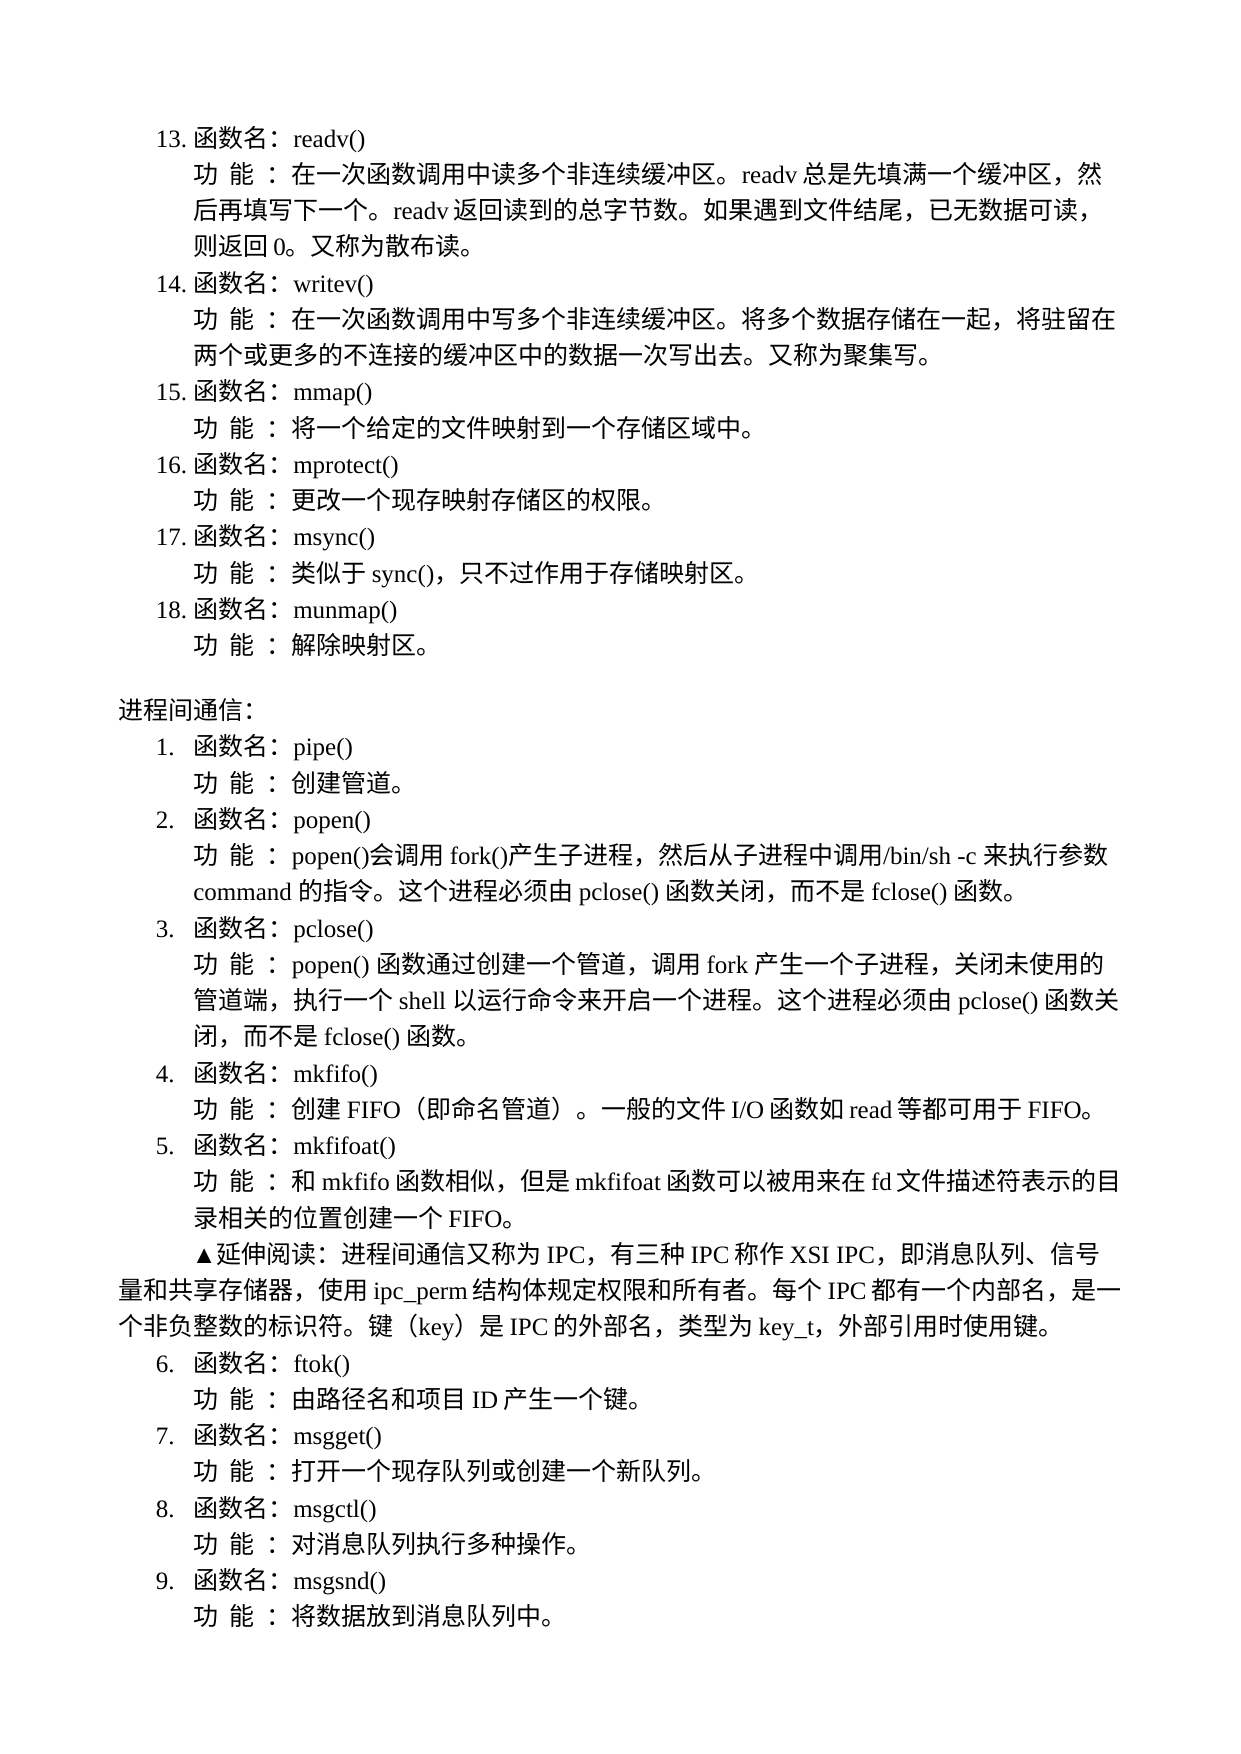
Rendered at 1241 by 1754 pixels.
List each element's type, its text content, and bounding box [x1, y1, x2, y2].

list 功 能 ：在一次函数调用中写多个非连续缓冲区。将多个数据存储在一起，将驻留在两个或更多的不连接的缓冲区中的数据一次写出去。又称为聚集写。 [156, 299, 1122, 372]
list 函数名：mkfifo() [156, 1053, 1122, 1089]
list 功 能 ：popen()会调用fork()产生子进程，然后从子进程中调用/bin/sh -c 来执行参数command 的指令。这个进程必须由 pclose() 函数关闭，而不是 fclose() 函数。 [156, 836, 1122, 908]
list 功 能 ：更改一个现存映射存储区的权限。 [156, 481, 1122, 517]
list 功 能 ：对消息队列执行多种操作。 [156, 1524, 1122, 1561]
list 功 能 ：解除映射区。 [156, 626, 1122, 662]
list 函数名：mkfifoat() [156, 1126, 1122, 1162]
list 函数名：writev() [156, 263, 1122, 299]
list 函数名：msgctl() [156, 1488, 1122, 1524]
list 函数名：pclose() [156, 908, 1122, 944]
list 功 能 ：创建管道。 [156, 763, 1122, 799]
text ▲延伸阅读：进程间通信又称为IPC，有三种IPC称作XSI IPC，即消息队列、信号量和共享存储器，使用ipc_perm结构体规定权限和所有者。每个IPC都有一个内部名，是一个非负整数的标识符。键（key）是IPC的外部名，类型为key_t，外部引用时使用键。 [118, 1234, 1122, 1343]
list 函数名：munmap() [156, 589, 1122, 626]
list 功 能 ：和mkfifo函数相似，但是mkfifoat函数可以被用来在fd文件描述符表示的目录相关的位置创建一个FIFO。 [156, 1162, 1122, 1234]
list 功 能 ：在一次函数调用中读多个非连续缓冲区。readv总是先填满一个缓冲区，然后再填写下一个。readv返回读到的总字节数。如果遇到文件结尾，已无数据可读，则返回0。又称为散布读。 [156, 154, 1122, 263]
list 功 能 ：popen() 函数通过创建一个管道，调用 fork 产生一个子进程，关闭未使用的管道端，执行一个 shell 以运行命令来开启一个进程。这个进程必须由 pclose() 函数关闭，而不是 fclose() 函数。 [156, 944, 1122, 1053]
list 功 能 ：类似于sync()，只不过作用于存储映射区。 [156, 553, 1122, 589]
list 函数名：mmap() [156, 372, 1122, 408]
text 进程间通信： [118, 691, 1122, 727]
list 函数名：pipe() [156, 727, 1122, 763]
list 功 能 ：将一个给定的文件映射到一个存储区域中。 [156, 408, 1122, 444]
list 函数名：msgsnd() [156, 1561, 1122, 1597]
list 函数名：mprotect() [156, 444, 1122, 481]
list 函数名：popen() [156, 799, 1122, 836]
list 函数名：readv() [156, 118, 1122, 154]
list 功 能 ：由路径名和项目ID产生一个键。 [156, 1379, 1122, 1416]
list 功 能 ：创建FIFO（即命名管道）。一般的文件I/O函数如read等都可用于FIFO。 [156, 1089, 1122, 1126]
list 功 能 ：打开一个现存队列或创建一个新队列。 [156, 1452, 1122, 1488]
list 函数名：ftok() [156, 1343, 1122, 1379]
list 函数名：msync() [156, 517, 1122, 553]
list 功 能 ：将数据放到消息队列中。 [156, 1597, 1122, 1633]
list 函数名：msgget() [156, 1416, 1122, 1452]
